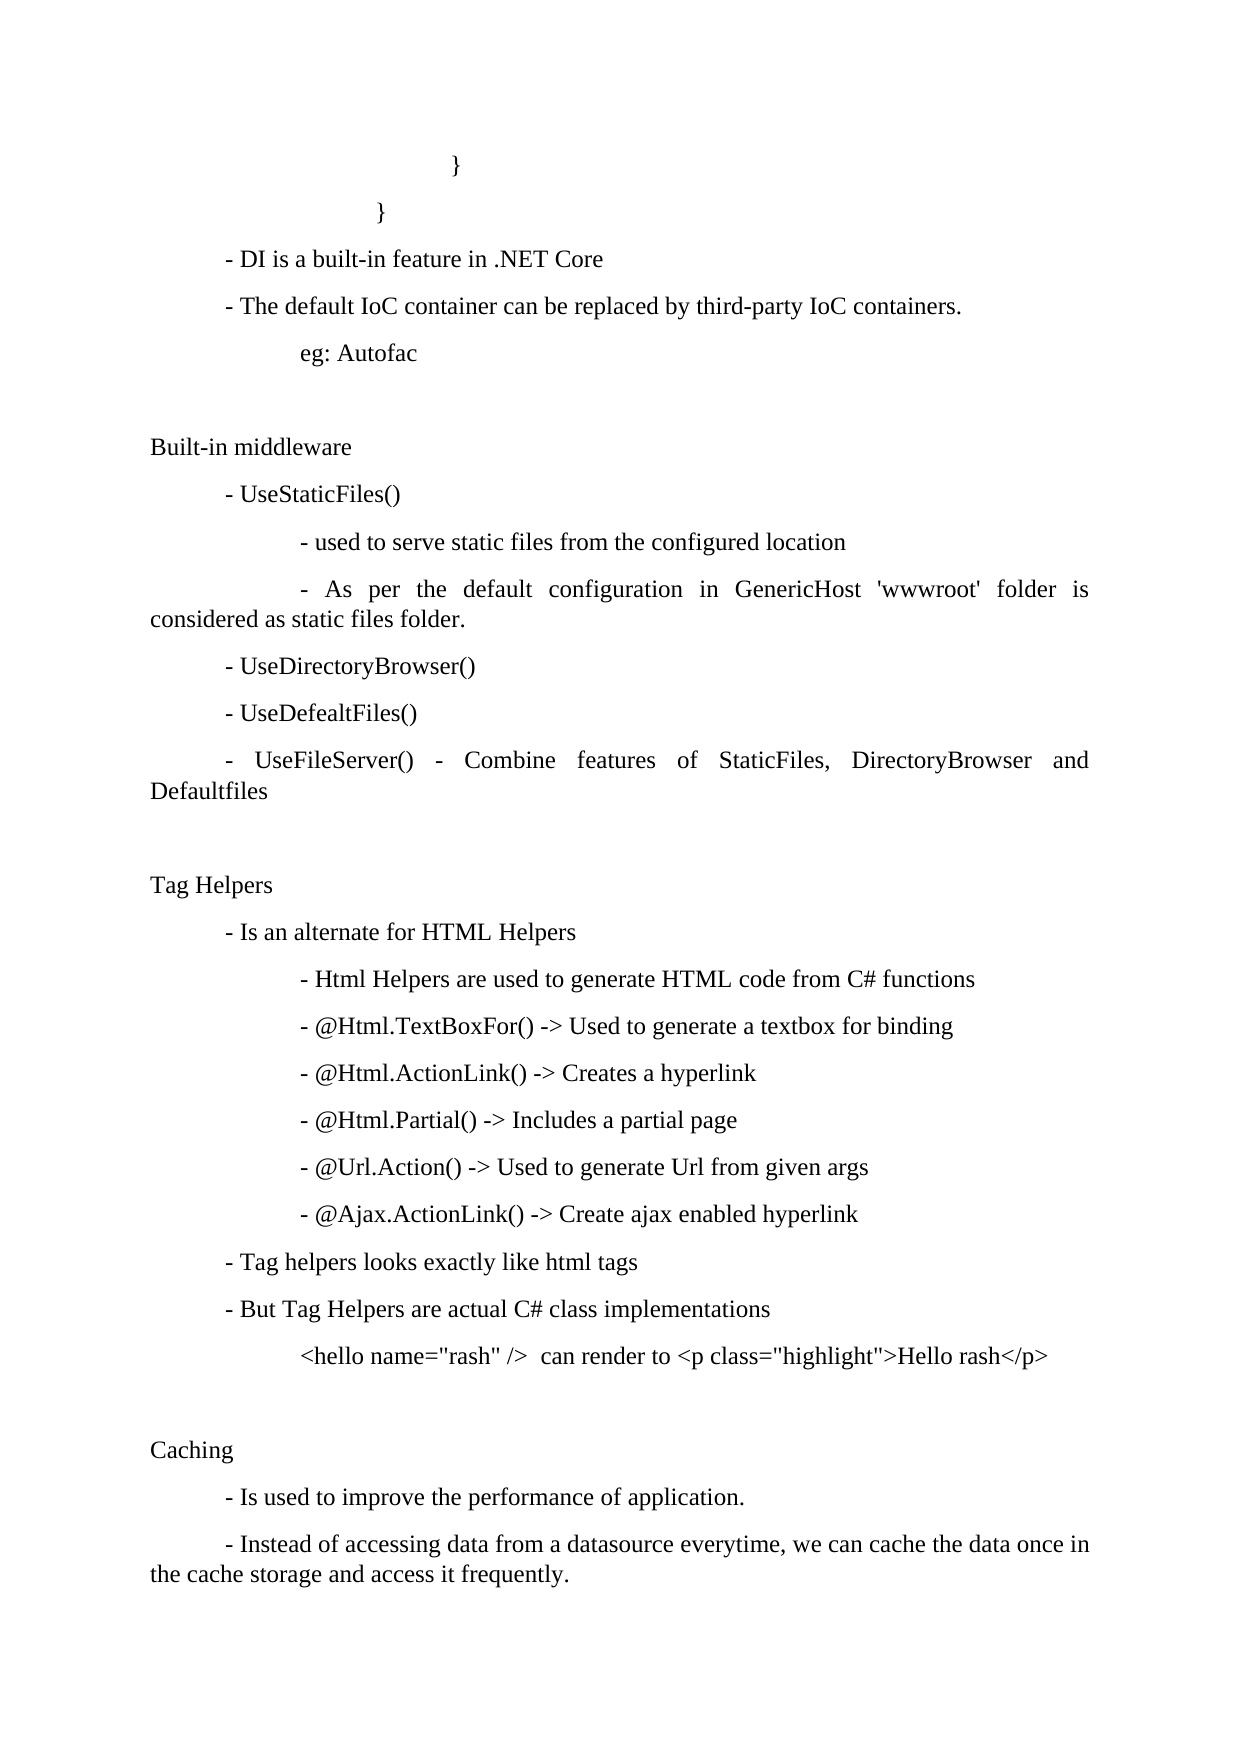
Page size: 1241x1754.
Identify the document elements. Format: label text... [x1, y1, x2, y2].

text } [150, 197, 1090, 226]
text - UseDefealtFiles() [150, 698, 1090, 727]
text - @Html.Partial() -> Includes a partial page [150, 1105, 1090, 1134]
text - @Url.Action() -> Used to generate Url from given args [150, 1152, 1090, 1181]
text } [150, 150, 1090, 179]
text - UseStaticFiles() [150, 479, 1090, 508]
text - @Html.ActionLink() -> Creates a hyperlink [150, 1058, 1090, 1087]
text - The default IoC container can be replaced by third-party IoC containers. [150, 291, 1090, 320]
text Caching [150, 1435, 1090, 1464]
text eg: Autofac [150, 338, 1090, 367]
text - Is used to improve the performance of application. [150, 1482, 1090, 1511]
text Tag Helpers [150, 870, 1090, 899]
text - Is an alternate for HTML Helpers [150, 917, 1090, 946]
text - @Html.TextBoxFor() -> Used to generate a textbox for binding [150, 1011, 1090, 1040]
text - Html Helpers are used to generate HTML code from C# functions [150, 964, 1090, 993]
text - Instead of accessing data from a datasource everytime, we can cache the data once in the cache storage and access it frequently. [150, 1529, 1090, 1588]
text - used to serve static files from the configured location [150, 527, 1090, 555]
text - @Ajax.ActionLink() -> Create ajax enabled hyperlink [150, 1199, 1090, 1228]
text - As per the default configuration in GenericHost 'wwwroot' folder is considered as static files folder. [150, 574, 1090, 633]
text - UseFileServer() - Combine features of StaticFiles, DirectoryBrowser and Defaultfiles [150, 745, 1090, 804]
text Built-in middleware [150, 432, 1090, 461]
text - DI is a built-in feature in .NET Core [150, 244, 1090, 273]
text - UseDirectoryBrowser() [150, 651, 1090, 680]
text <hello name="rash" /> can render to <p class="highlight">Hello rash</p> [150, 1341, 1090, 1369]
text - But Tag Helpers are actual C# class implementations [150, 1294, 1090, 1322]
text - Tag helpers looks exactly like html tags [150, 1247, 1090, 1275]
